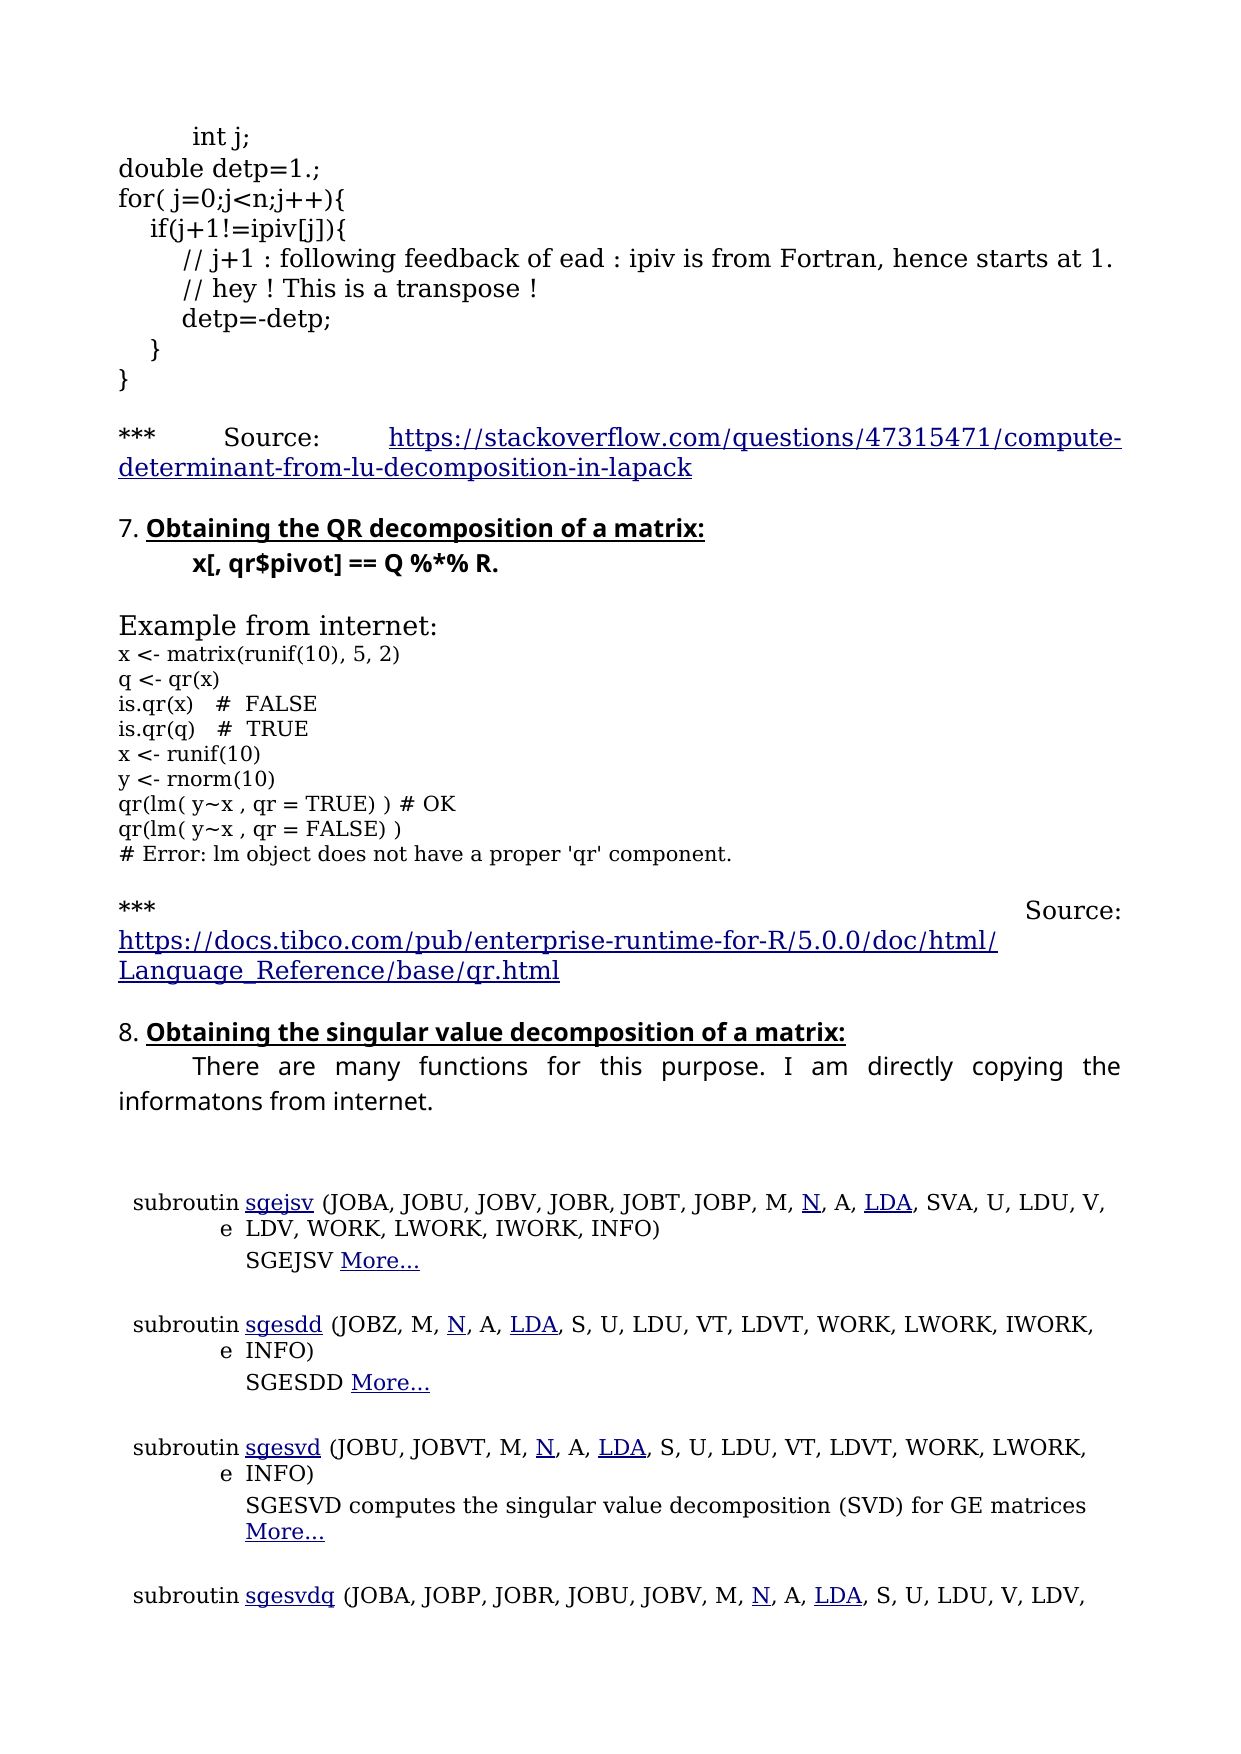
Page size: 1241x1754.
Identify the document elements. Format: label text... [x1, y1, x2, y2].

table_cell [118, 1398, 1122, 1430]
text x[, qr$pivot] == Q %*% R. [118, 545, 1122, 579]
text for( j=0;j<n;j++){ [118, 182, 1122, 212]
table_cell [118, 1244, 242, 1276]
table_header subroutine [118, 1185, 242, 1244]
table_cell subroutin [118, 1579, 242, 1611]
text // j+1 : following feedback of ead : ipiv is from Fortran, hence starts at 1. [118, 242, 1122, 272]
table_cell subroutine [118, 1430, 242, 1489]
table_cell SGEJSV More... [242, 1244, 1122, 1276]
table_cell sgesvdq (JOBA, JOBP, JOBR, JOBU, JOBV, M, N, A, LDA, S, U, LDU, V, LDV, [242, 1579, 1122, 1611]
text is.qr(q) # TRUE [118, 716, 1122, 741]
table_cell [118, 1366, 242, 1398]
text detp=-detp; [118, 302, 1122, 332]
text 8. Obtaining the singular value decomposition of a matrix: [118, 1015, 1122, 1049]
table_cell SGESDD More... [242, 1366, 1122, 1398]
table_cell [118, 1276, 1122, 1308]
text Example from internet: [118, 608, 1122, 641]
text There are many functions for this purpose. I am directly copying the informatons from internet. [118, 1049, 1122, 1117]
text // hey ! This is a transpose ! [118, 272, 1122, 302]
text x <- runif(10) [118, 741, 1122, 766]
table_cell subroutine [118, 1308, 242, 1366]
table_cell [118, 1489, 242, 1547]
table_cell [118, 1547, 1122, 1579]
text *** Source: https://stackoverflow.com/questions/47315471/compute-determinant-from-lu-decomposition-in-lapack [118, 422, 1122, 482]
text qr(lm( y~x , qr = FALSE) ) [118, 816, 1122, 841]
table_cell sgesvd (JOBU, JOBVT, M, N, A, LDA, S, U, LDU, VT, LDVT, WORK, LWORK, INFO) [242, 1430, 1122, 1489]
text *** Source: https://docs.tibco.com/pub/enterprise-runtime-for-R/5.0.0/doc/html/Language_Reference/base/qr.html [118, 895, 1122, 985]
text is.qr(x) # FALSE [118, 691, 1122, 716]
table_cell sgesdd (JOBZ, M, N, A, LDA, S, U, LDU, VT, LDVT, WORK, LWORK, IWORK, INFO) [242, 1308, 1122, 1366]
text q <- qr(x) [118, 666, 1122, 691]
text x <- matrix(runif(10), 5, 2) [118, 641, 1122, 666]
table_cell SGESVD computes the singular value decomposition (SVD) for GE matrices More... [242, 1489, 1122, 1547]
text } [118, 362, 1122, 392]
text qr(lm( y~x , qr = TRUE) ) # OK [118, 791, 1122, 816]
text if(j+1!=ipiv[j]){ [118, 212, 1122, 242]
text # Error: lm object does not have a proper 'qr' component. [118, 841, 1122, 866]
table_header sgejsv (JOBA, JOBU, JOBV, JOBR, JOBT, JOBP, M, N, A, LDA, SVA, U, LDU, V, LDV, WORK, LWORK, IWORK, INFO) [242, 1185, 1122, 1244]
text } [118, 332, 1122, 362]
text y <- rnorm(10) [118, 766, 1122, 791]
text int j; [118, 118, 1122, 152]
text 7. Obtaining the QR decomposition of a matrix: [118, 511, 1122, 545]
text double detp=1.; [118, 152, 1122, 182]
